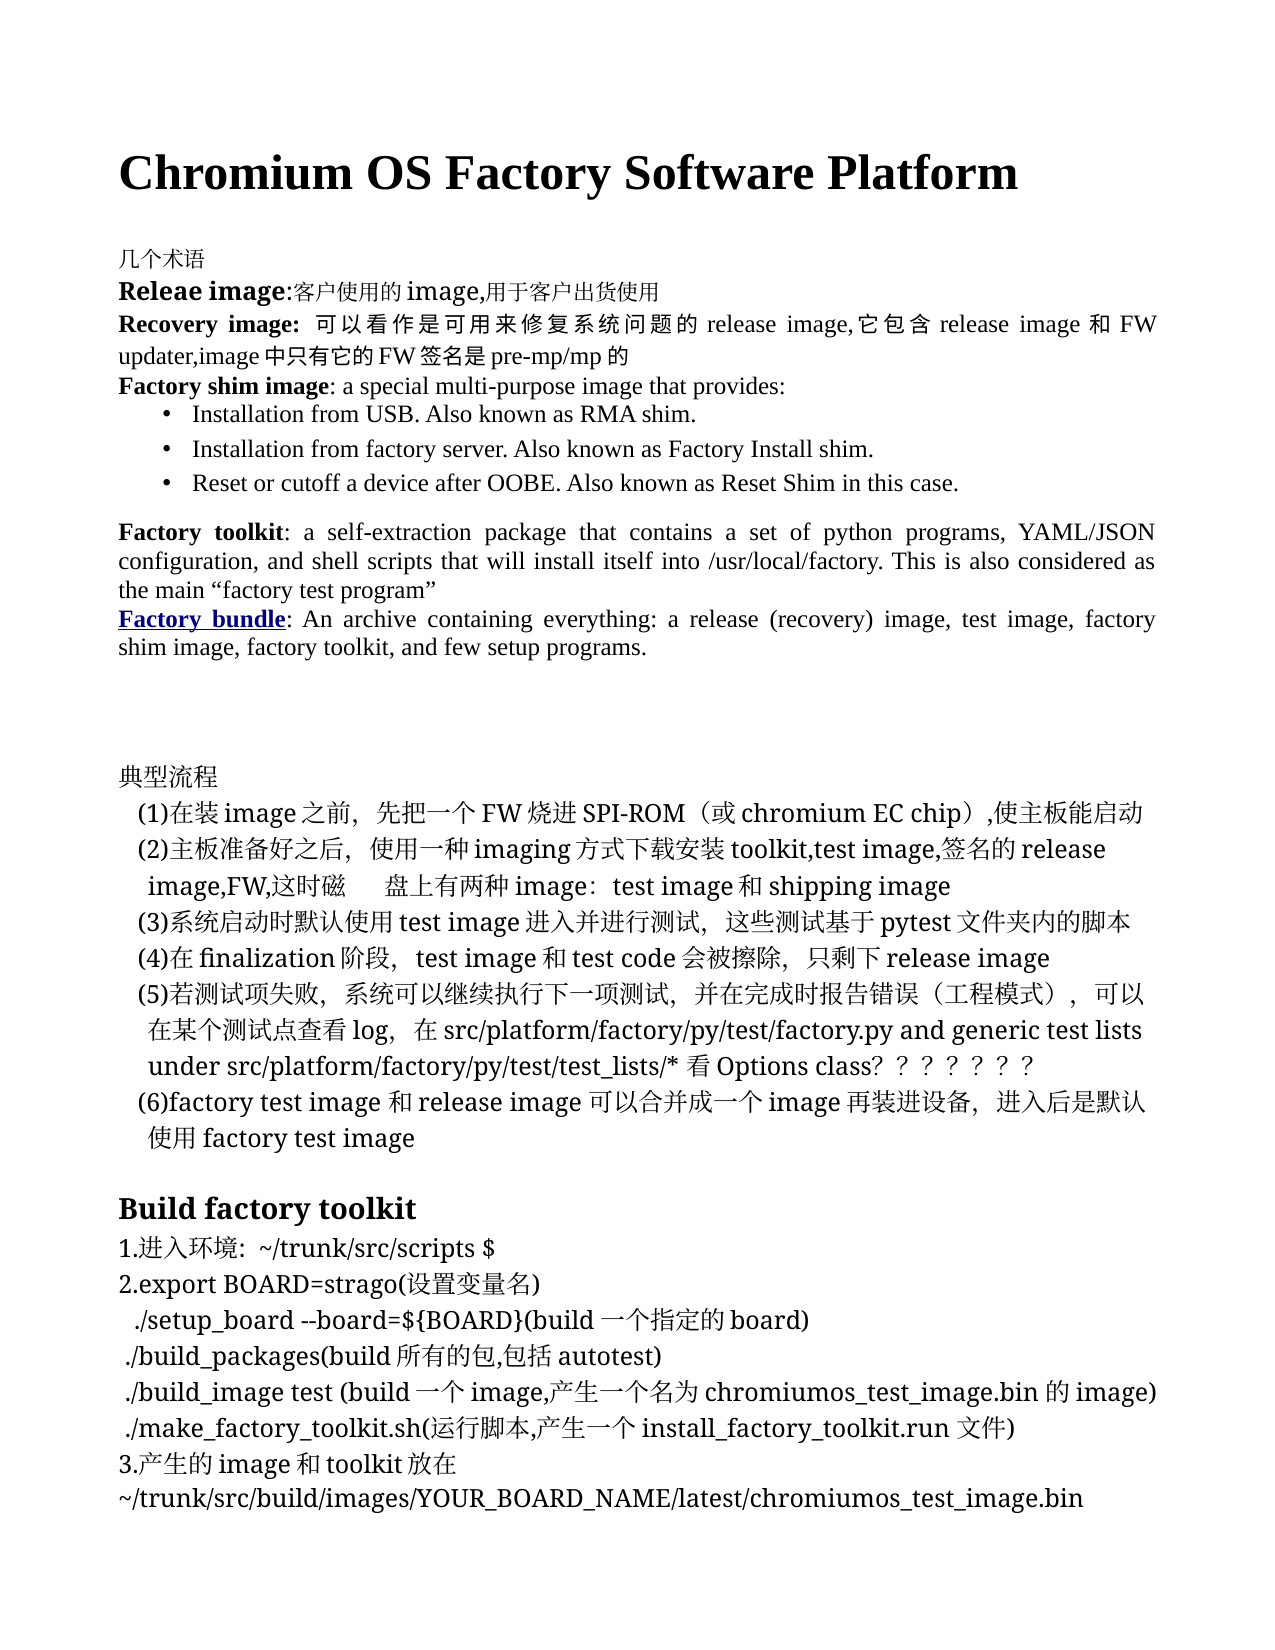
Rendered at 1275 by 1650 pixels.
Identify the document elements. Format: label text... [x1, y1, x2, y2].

text (2)主板准备好之后，使用一种imaging方式下载安装toolkit,test image,签名的release image,FW,这时磁 盘上有两种image：test image和shipping image [118, 830, 1157, 902]
text ~/trunk/src/build/images/YOUR_BOARD_NAME/latest/chromiumos_test_image.bin [118, 1481, 1157, 1514]
text Releae image:客户使用的image,用于客户出货使用 [118, 273, 1157, 307]
list Installation from USB. Also known as RMA shim. [162, 399, 1157, 428]
text Factory toolkit: a self-extraction package that contains a set of python programs, YAML/JSON configuration, and shell scripts that will install itself into /usr/local/factory. This is also considered as the main “factory test program” [118, 517, 1157, 604]
text ./build_packages(build所有的包,包括autotest) [118, 1336, 1157, 1372]
text Recovery image: 可以看作是可用来修复系统问题的release image,它包含release image和FW updater,image中只有它的FW签名是pre-mp/mp的 [118, 307, 1157, 371]
text 2.export BOARD=strago(设置变量名) [118, 1264, 1157, 1300]
text ./build_image test (build一个image,产生一个名为chromiumos_test_image.bin 的image) [118, 1372, 1157, 1408]
text (3)系统启动时默认使用test image进入并进行测试，这些测试基于pytest文件夹内的脚本 [118, 902, 1157, 938]
subtitle Chromium OS Factory Software Platform [118, 143, 1157, 201]
text ./make_factory_toolkit.sh(运行脚本,产生一个install_factory_toolkit.run 文件) [118, 1408, 1157, 1444]
list Installation from factory server. Also known as Factory Install shim. [162, 434, 1157, 463]
text Factory shim image: a special multi-purpose image that provides: [118, 371, 1157, 399]
list Reset or cutoff a device after OOBE. Also known as Reset Shim in this case. [162, 468, 1157, 497]
text (1)在装image之前，先把一个FW烧进SPI-ROM（或chromium EC chip）,使主板能启动 [118, 794, 1157, 830]
text (5)若测试项失败，系统可以继续执行下一项测试，并在完成时报告错误（工程模式），可以在某个测试点查看log，在src/platform/factory/py/test/factory.py and generic test lists under src/platform/factory/py/test/test_lists/* 看Options class？？？？？？？ [118, 974, 1157, 1082]
text ./setup_board --board=${BOARD}(build一个指定的board) [88, 1300, 1157, 1336]
text 几个术语 [118, 242, 1157, 273]
text 3.产生的image和toolkit放在 [118, 1444, 1157, 1481]
text Factory bundle: An archive containing everything: a release (recovery) image, test image, factory shim image, factory toolkit, and few setup programs. [118, 604, 1157, 661]
text 典型流程 [118, 758, 1157, 794]
text Build factory toolkit [118, 1188, 1157, 1228]
text (4)在finalization阶段，test image和test code会被擦除，只剩下release image [118, 938, 1157, 974]
text 1.进入环境: ~/trunk/src/scripts $ [118, 1228, 1157, 1264]
text (6)factory test image 和release image 可以合并成一个image再装进设备，进入后是默认使用factory test image [118, 1082, 1157, 1154]
